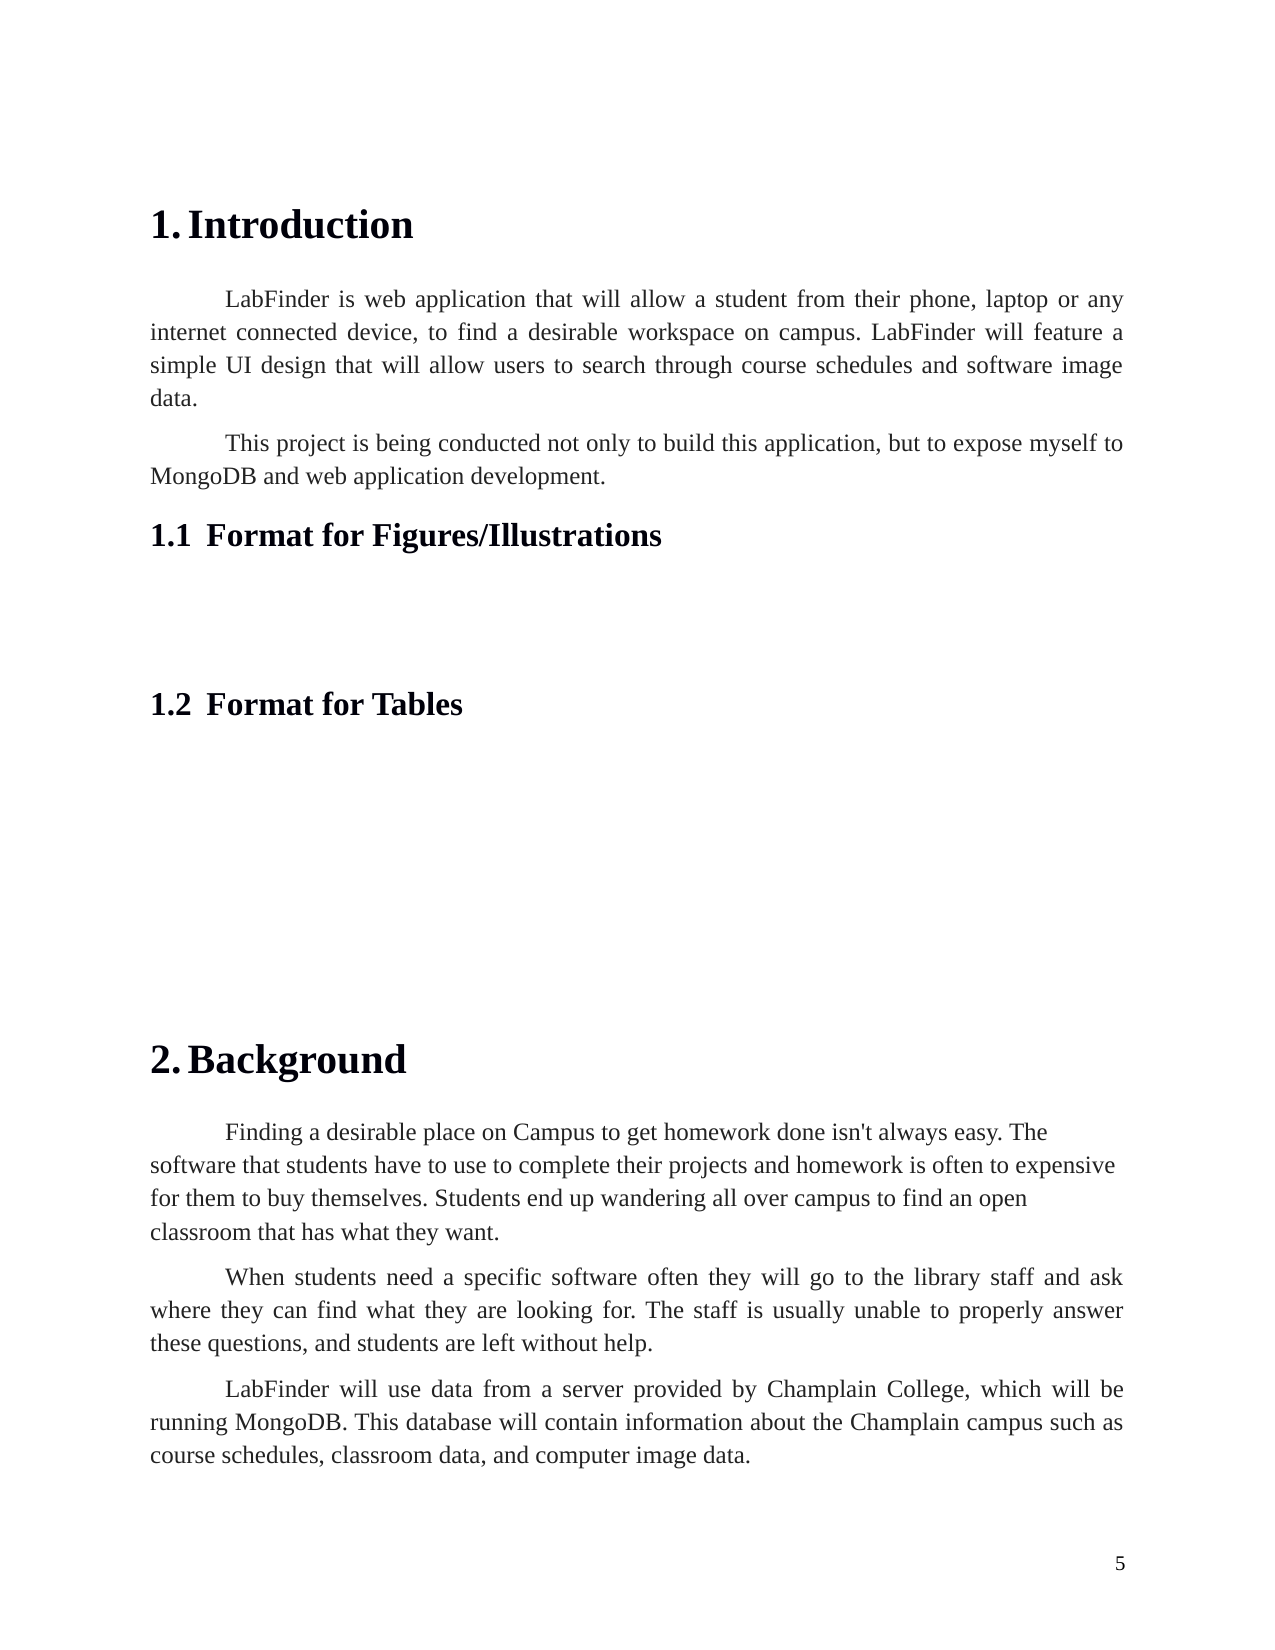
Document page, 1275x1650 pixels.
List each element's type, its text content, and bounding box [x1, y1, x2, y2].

subtitle Format for Figures/Illustrations [150, 515, 1125, 554]
subtitle Introduction [150, 200, 1125, 248]
text This project is being conducted not only to build this application, but to expose myself to MongoDB and web application development. [150, 428, 1125, 490]
text LabFinder is web application that will allow a student from their phone, laptop or any internet connected device, to find a desirable workspace on campus. LabFinder will feature a simple UI design that will allow users to search through course schedules and software image data. [150, 284, 1125, 412]
subtitle Background [150, 1034, 1125, 1082]
text Finding a desirable place on Campus to get homework done isn't always easy. The software that students have to use to complete their projects and homework is often to expensive for them to buy themselves. Students end up wandering all over campus to find an open classroom that has what they want. [150, 1117, 1125, 1245]
text LabFinder will use data from a server provided by Champlain College, which will be running MongoDB. This database will contain information about the Champlain campus such as course schedules, classroom data, and computer image data. [150, 1374, 1125, 1468]
subtitle Format for Tables [150, 684, 1125, 722]
text When students need a specific software often they will go to the library staff and ask where they can find what they are looking for. The staff is usually unable to properly answer these questions, and students are left without help. [150, 1262, 1125, 1357]
